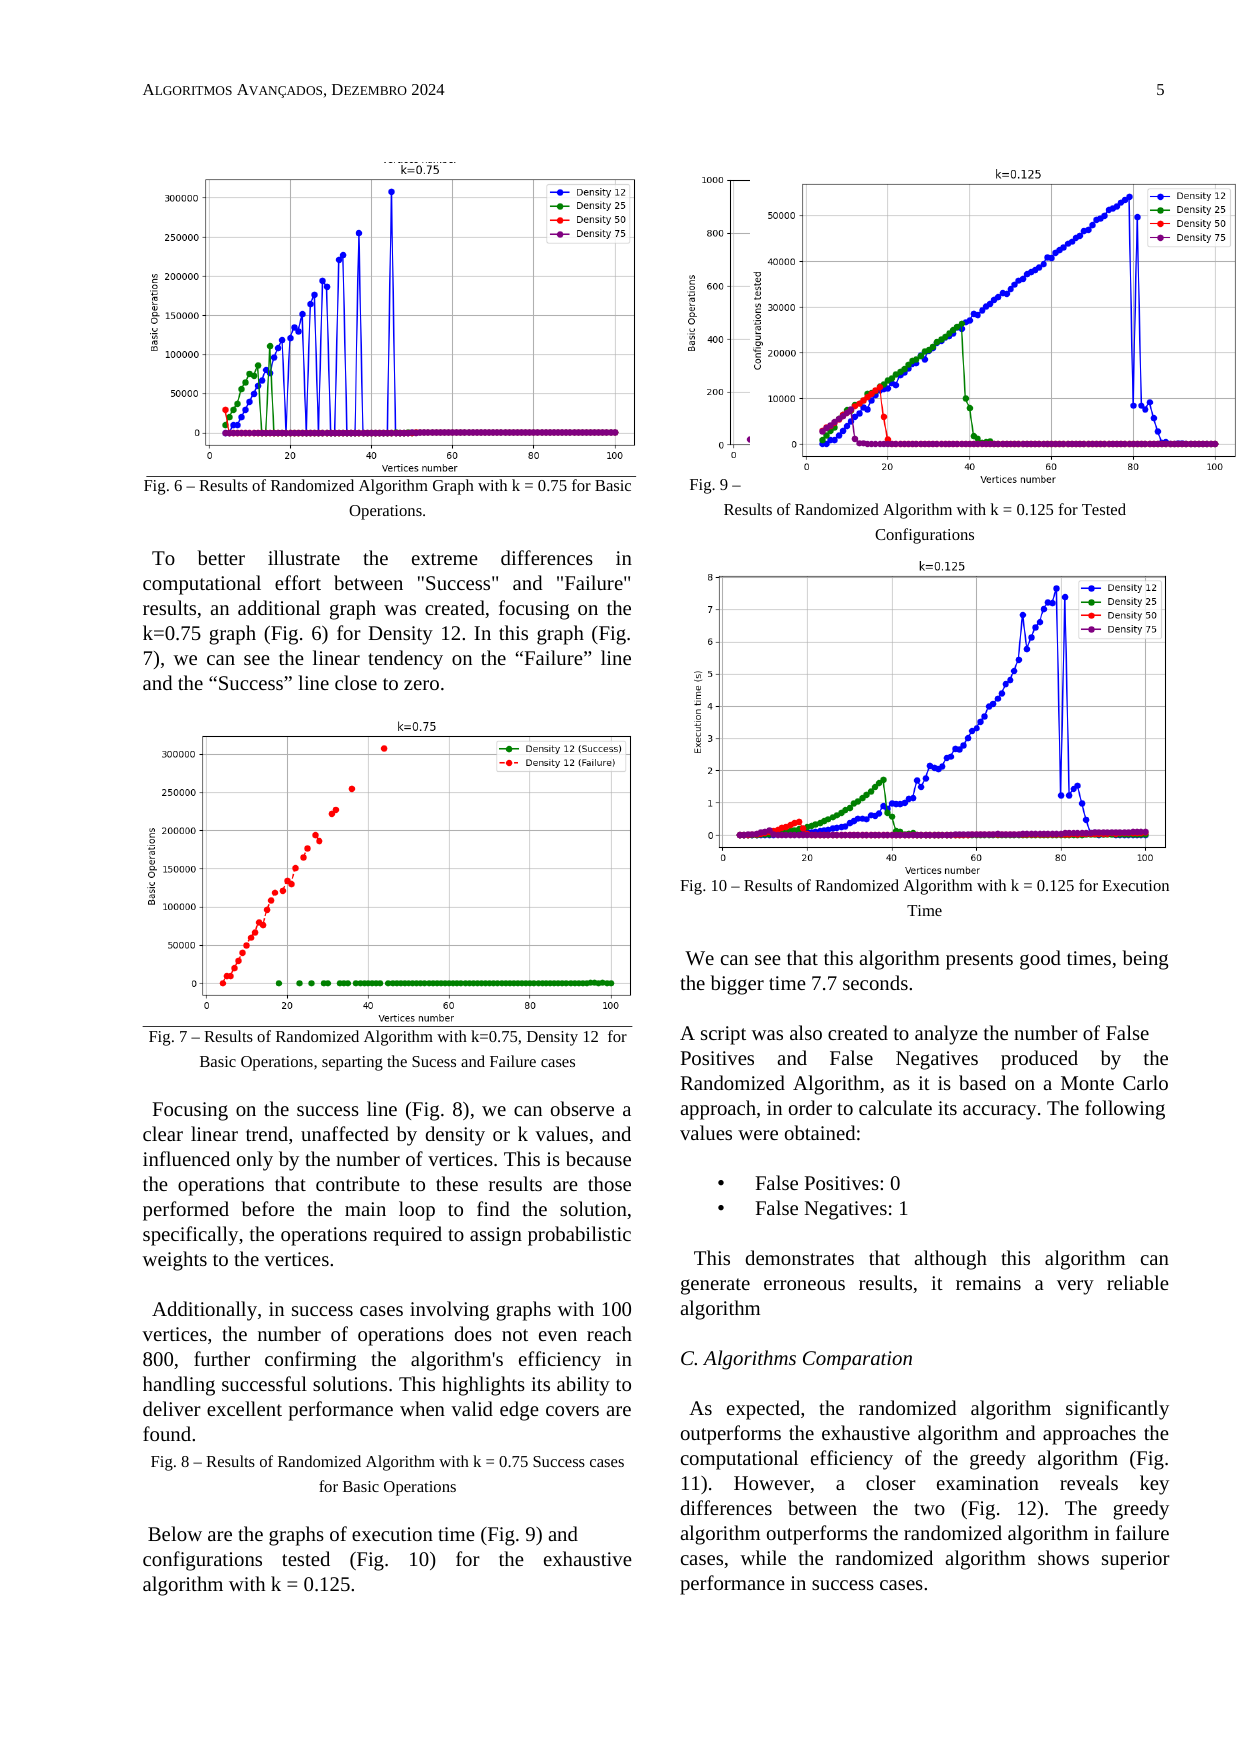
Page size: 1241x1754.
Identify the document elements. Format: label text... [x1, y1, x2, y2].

text Fig. 10 – Results of Randomized Algorithm with k = 0.125 for Execution Time [680, 569, 1170, 920]
text To better illustrate the extreme differences in computational effort between "Success" and "Failure" results, an additional graph was created, focusing on the k=0.75 graph (Fig. 6) for Density 12. In this graph (Fig. 7), we can see the linear tendency on the “Failure” line and the “Success” line close to zero. [142, 545, 632, 695]
text Fig. 8 – Results of Randomized Algorithm with k = 0.75 Success cases for Basic Operations [142, 1446, 632, 1496]
text As expected, the randomized algorithm significantly outperforms the exhaustive algorithm and approaches the computational efficiency of the greedy algorithm (Fig. 11). However, a closer examination reveals key differences between the two (Fig. 12). The greedy algorithm outperforms the randomized algorithm in failure cases, while the randomized algorithm shows superior performance in success cases. [680, 1395, 1170, 1595]
text Below are the graphs of execution time (Fig. 9) and configurations tested (Fig. 10) for the exhaustive algorithm with k = 0.125. [142, 1521, 632, 1596]
picture [681, 555, 1172, 876]
list False Negatives: 1 [717, 1195, 1170, 1220]
text Fig. 6 – Results of Randomized Algorithm Graph with k = 0.75 for Basic Operations. [142, 147, 632, 520]
text Additionally, in success cases involving graphs with 100 vertices, the number of operations does not even reach 800, further confirming the algorithm's efficiency in handling successful solutions. This highlights its ability to deliver excellent performance when valid edge covers are found. [142, 1296, 632, 1446]
list False Positives: 0 [717, 1170, 1170, 1195]
picture [680, 162, 1240, 485]
text Fig. 9 – Results of Randomized Algorithm with k = 0.125 for Tested Configurations [680, 475, 1170, 544]
text We can see that this algorithm presents good times, being the bigger time 7.7 seconds. [680, 945, 1170, 995]
text A script was also created to analyze the number of False Positives and False Negatives produced by the Randomized Algorithm, as it is based on a Monte Carlo approach, in order to calculate its accuracy. The following values were obtained: [680, 1020, 1170, 1145]
picture [142, 720, 633, 1027]
text Focusing on the success line (Fig. 8), we can observe a clear linear trend, unaffected by density or k values, and influenced only by the number of vertices. This is because the operations that contribute to these results are those performed before the main loop to find the solution, specifically, the operations required to assign probabilistic weights to the vertices. [142, 1096, 632, 1271]
picture [146, 162, 637, 477]
text Fig. 7 – Results of Randomized Algorithm with k=0.75, Density 12 for Basic Operations, separting the Sucess and Failure cases [142, 1027, 632, 1071]
text [680, 147, 1170, 162]
subtitle C. Algorithms Comparation [680, 1345, 1170, 1370]
text This demonstrates that although this algorithm can generate erroneous results, it remains a very reliable algorithm [680, 1245, 1170, 1320]
